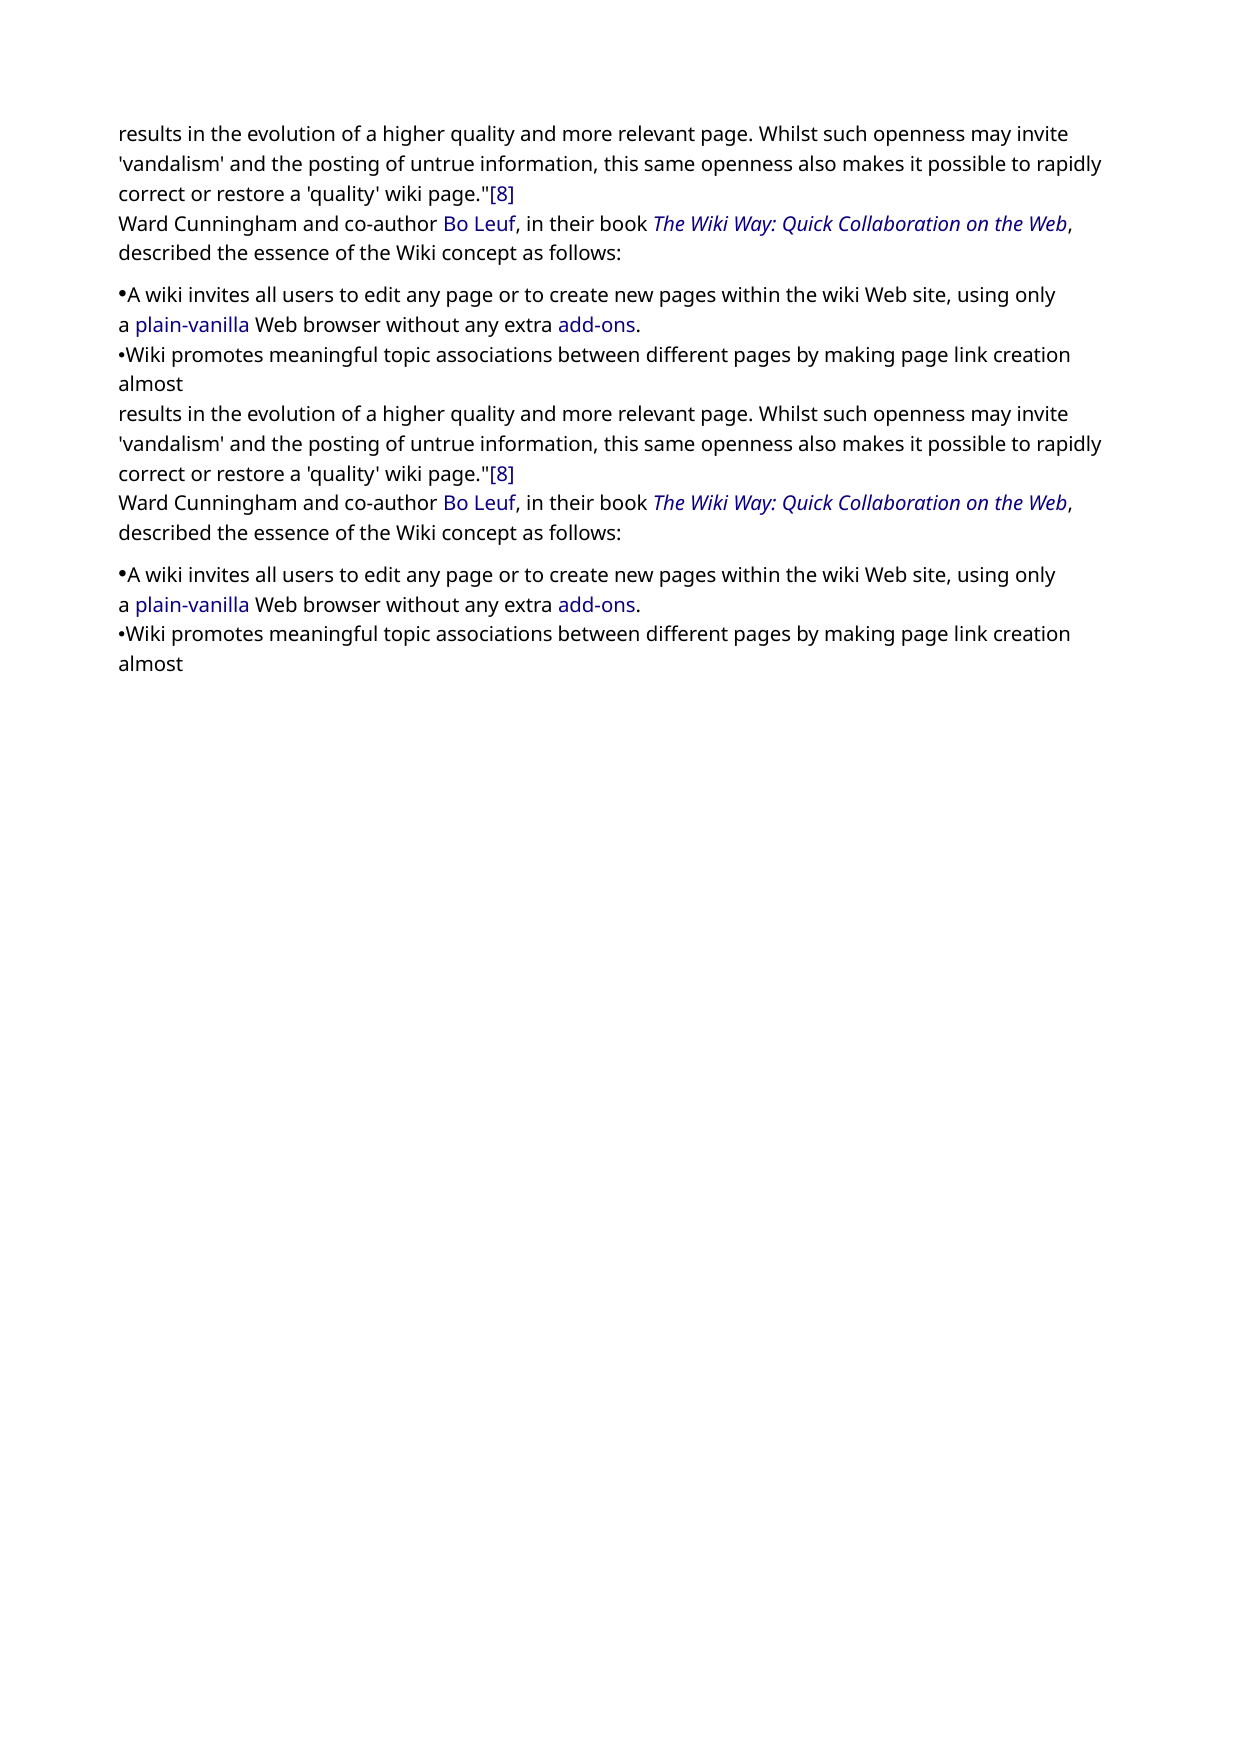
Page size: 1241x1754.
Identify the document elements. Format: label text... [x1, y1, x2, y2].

list A wiki invites all users to edit any page or to create new pages within the wiki Web site, using only a plain-vanilla Web browser without any extra add-ons. [118, 279, 1122, 338]
text results in the evolution of a higher quality and more relevant page. Whilst such openness may invite 'vandalism' and the posting of untrue information, this same openness also makes it possible to rapidly correct or restore a 'quality' wiki page."[8] [118, 118, 1122, 207]
list Wiki promotes meaningful topic associations between different pages by making page link creation almost [118, 618, 1122, 677]
text results in the evolution of a higher quality and more relevant page. Whilst such openness may invite 'vandalism' and the posting of untrue information, this same openness also makes it possible to rapidly correct or restore a 'quality' wiki page."[8] [118, 398, 1122, 487]
text Ward Cunningham and co-author Bo Leuf, in their book The Wiki Way: Quick Collaboration on the Web, described the essence of the Wiki concept as follows: [118, 207, 1122, 267]
text Ward Cunningham and co-author Bo Leuf, in their book The Wiki Way: Quick Collaboration on the Web, described the essence of the Wiki concept as follows: [118, 487, 1122, 546]
list Wiki promotes meaningful topic associations between different pages by making page link creation almost [118, 338, 1122, 398]
list A wiki invites all users to edit any page or to create new pages within the wiki Web site, using only a plain-vanilla Web browser without any extra add-ons. [118, 559, 1122, 618]
